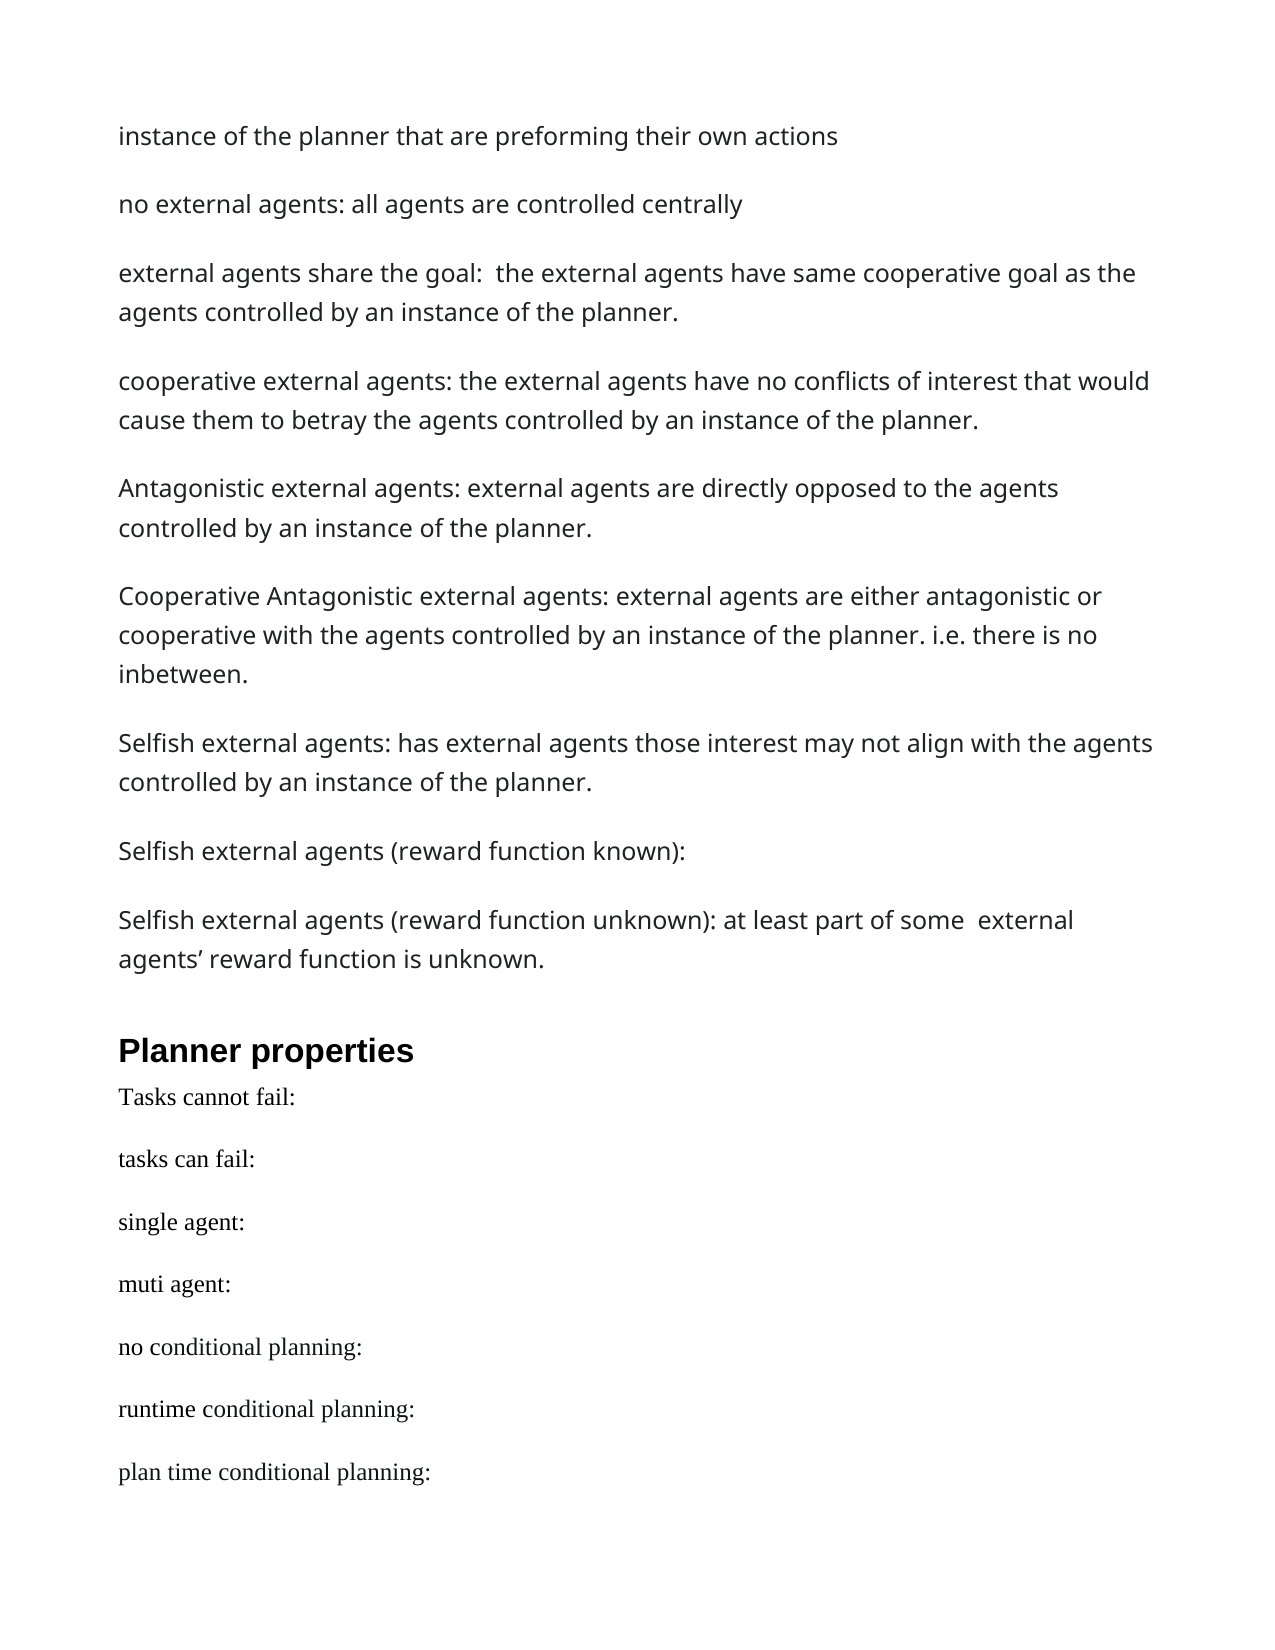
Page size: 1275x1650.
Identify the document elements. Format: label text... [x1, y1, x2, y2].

text Antagonistic external agents: external agents are directly opposed to the agents controlled by an instance of the planner. [118, 471, 1157, 544]
text no external agents: all agents are controlled centrally [118, 187, 1157, 221]
text no conditional planning: [118, 1332, 1157, 1361]
text cooperative external agents: the external agents have no conflicts of interest that would cause them to betray the agents controlled by an instance of the planner. [118, 363, 1157, 436]
text tasks can fail: [118, 1144, 1157, 1173]
text Selfish external agents: has external agents those interest may not align with the agents controlled by an instance of the planner. [118, 726, 1157, 799]
text plan time conditional planning: [118, 1457, 1157, 1486]
text Selfish external agents (reward function known): [118, 834, 1157, 868]
text single agent: [118, 1207, 1157, 1236]
text instance of the planner that are preforming their own actions [118, 118, 1157, 152]
text external agents share the goal: the external agents have same cooperative goal as the agents controlled by an instance of the planner. [118, 255, 1157, 329]
text runtime conditional planning: [118, 1394, 1157, 1423]
subtitle Planner properties [118, 1031, 1157, 1069]
text muti agent: [118, 1269, 1157, 1298]
text Selfish external agents (reward function unknown): at least part of some external agents’ reward function is unknown. [118, 902, 1157, 976]
text Tasks cannot fail: [118, 1082, 1157, 1111]
text Cooperative Antagonistic external agents: external agents are either antagonistic or cooperative with the agents controlled by an instance of the planner. i.e. there is no inbetween. [118, 579, 1157, 691]
